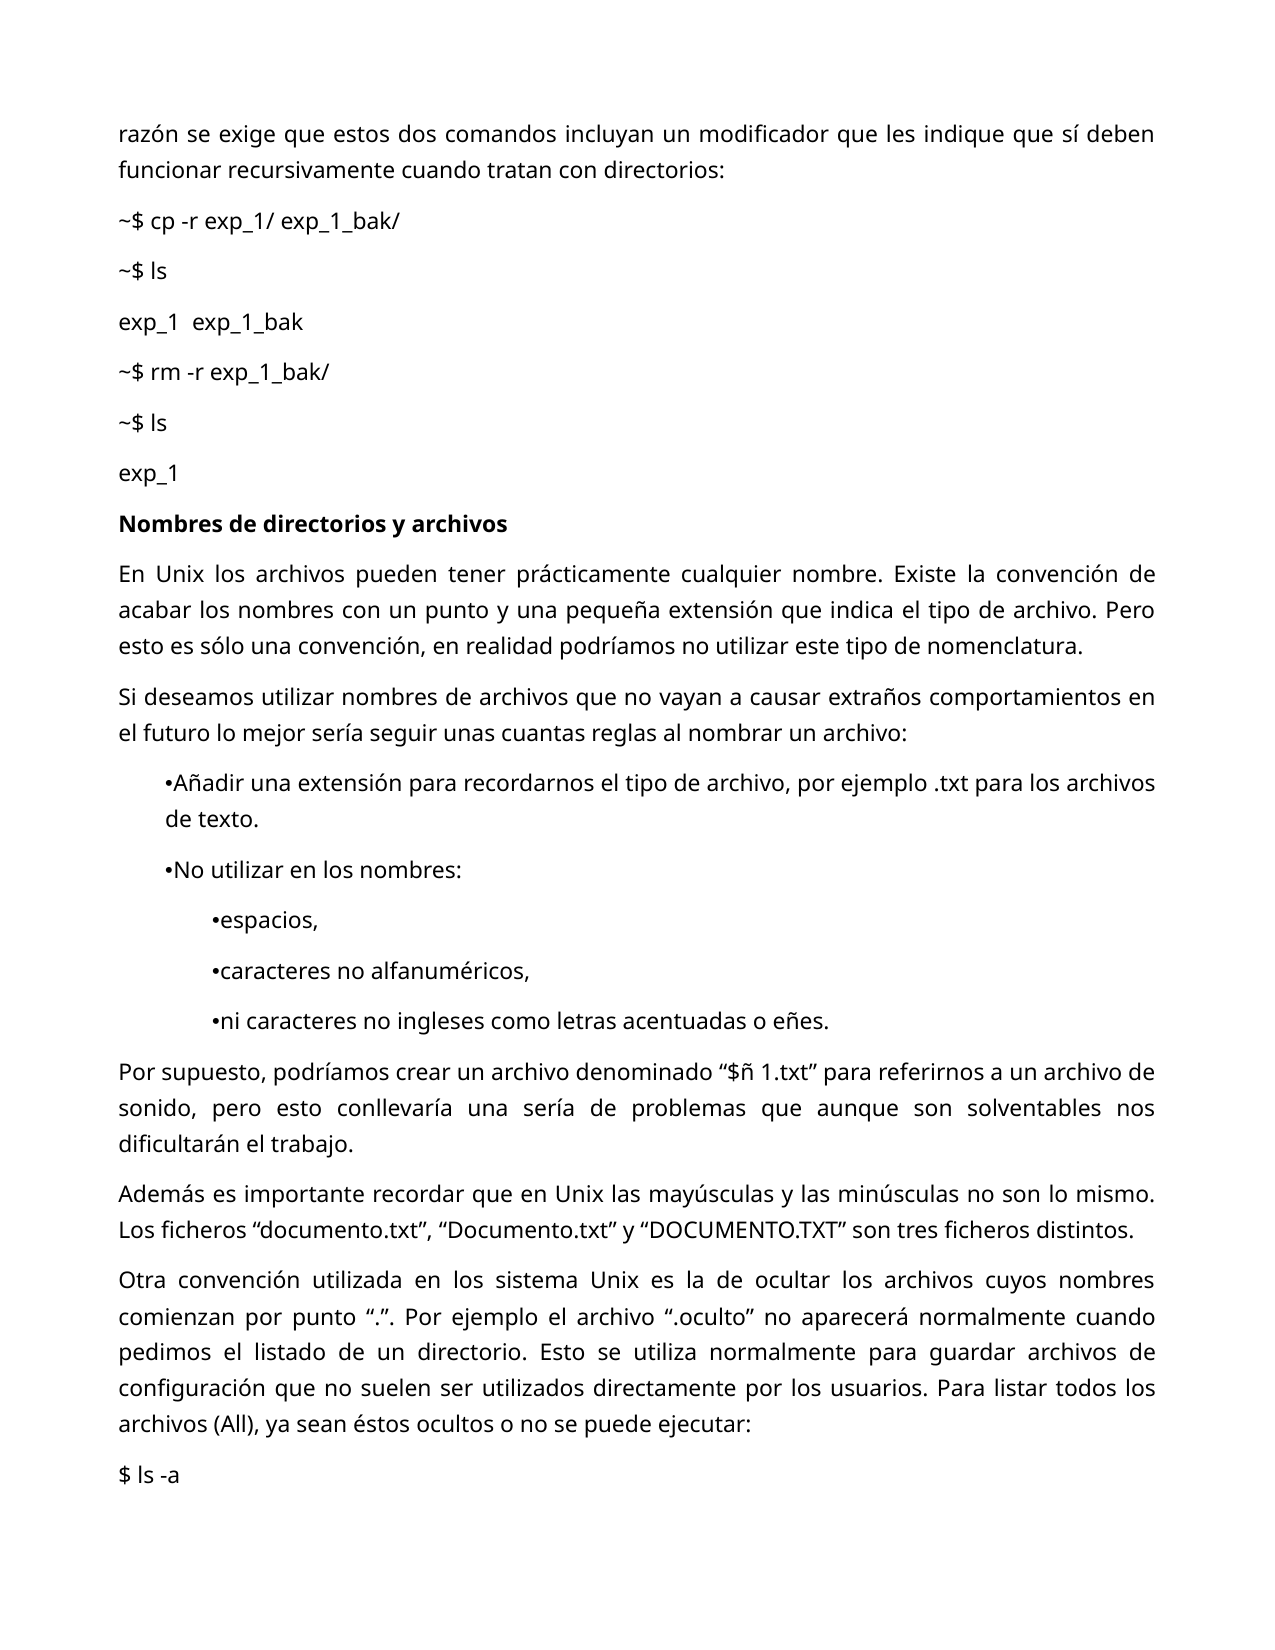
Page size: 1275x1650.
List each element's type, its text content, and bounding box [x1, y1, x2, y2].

text $ ls -a [118, 1459, 1157, 1490]
text Otra convención utilizada en los sistema Unix es la de ocultar los archivos cuyos nombres comienzan por punto “.”. Por ejemplo el archivo “.oculto” no aparecerá normalmente cuando pedimos el listado de un directorio. Esto se utiliza normalmente para guardar archivos de configuración que no suelen ser utilizados directamente por los usuarios. Para listar todos los archivos (All), ya sean éstos ocultos o no se puede ejecutar: [118, 1264, 1157, 1439]
text ~$ ls [118, 407, 1157, 438]
list No utilizar en los nombres: [118, 853, 1157, 885]
text Además es importante recordar que en Unix las mayúsculas y las minúsculas no son lo mismo. Los ficheros “documento.txt”, “Documento.txt” y “DOCUMENTO.TXT” son tres ficheros distintos. [118, 1178, 1157, 1245]
text ~$ cp -r exp_1/ exp_1_bak/ [118, 204, 1157, 236]
list Añadir una extensión para recordarnos el tipo de archivo, por ejemplo .txt para los archivos de texto. [118, 767, 1157, 834]
text Por supuesto, podríamos crear un archivo denominado “$ñ 1.txt” para referirnos a un archivo de sonido, pero esto conllevaría una sería de problemas que aunque son solventables nos dificultarán el trabajo. [118, 1056, 1157, 1159]
text Si deseamos utilizar nombres de archivos que no vayan a causar extraños comportamientos en el futuro lo mejor sería seguir unas cuantas reglas al nombrar un archivo: [118, 681, 1157, 748]
text exp_1 exp_1_bak [118, 306, 1157, 337]
list ni caracteres no ingleses como letras acentuadas o eñes. [118, 1005, 1157, 1036]
text razón se exige que estos dos comandos incluyan un modificador que les indique que sí deben funcionar recursivamente cuando tratan con directorios: [118, 118, 1157, 185]
list caracteres no alfanuméricos, [118, 954, 1157, 986]
text ~$ rm -r exp_1_bak/ [118, 356, 1157, 387]
list espacios, [118, 904, 1157, 935]
text ~$ ls [118, 255, 1157, 286]
text Nombres de directorios y archivos [118, 508, 1157, 539]
text exp_1 [118, 457, 1157, 488]
text En Unix los archivos pueden tener prácticamente cualquier nombre. Existe la convención de acabar los nombres con un punto y una pequeña extensión que indica el tipo de archivo. Pero esto es sólo una convención, en realidad podríamos no utilizar este tipo de nomenclatura. [118, 558, 1157, 661]
